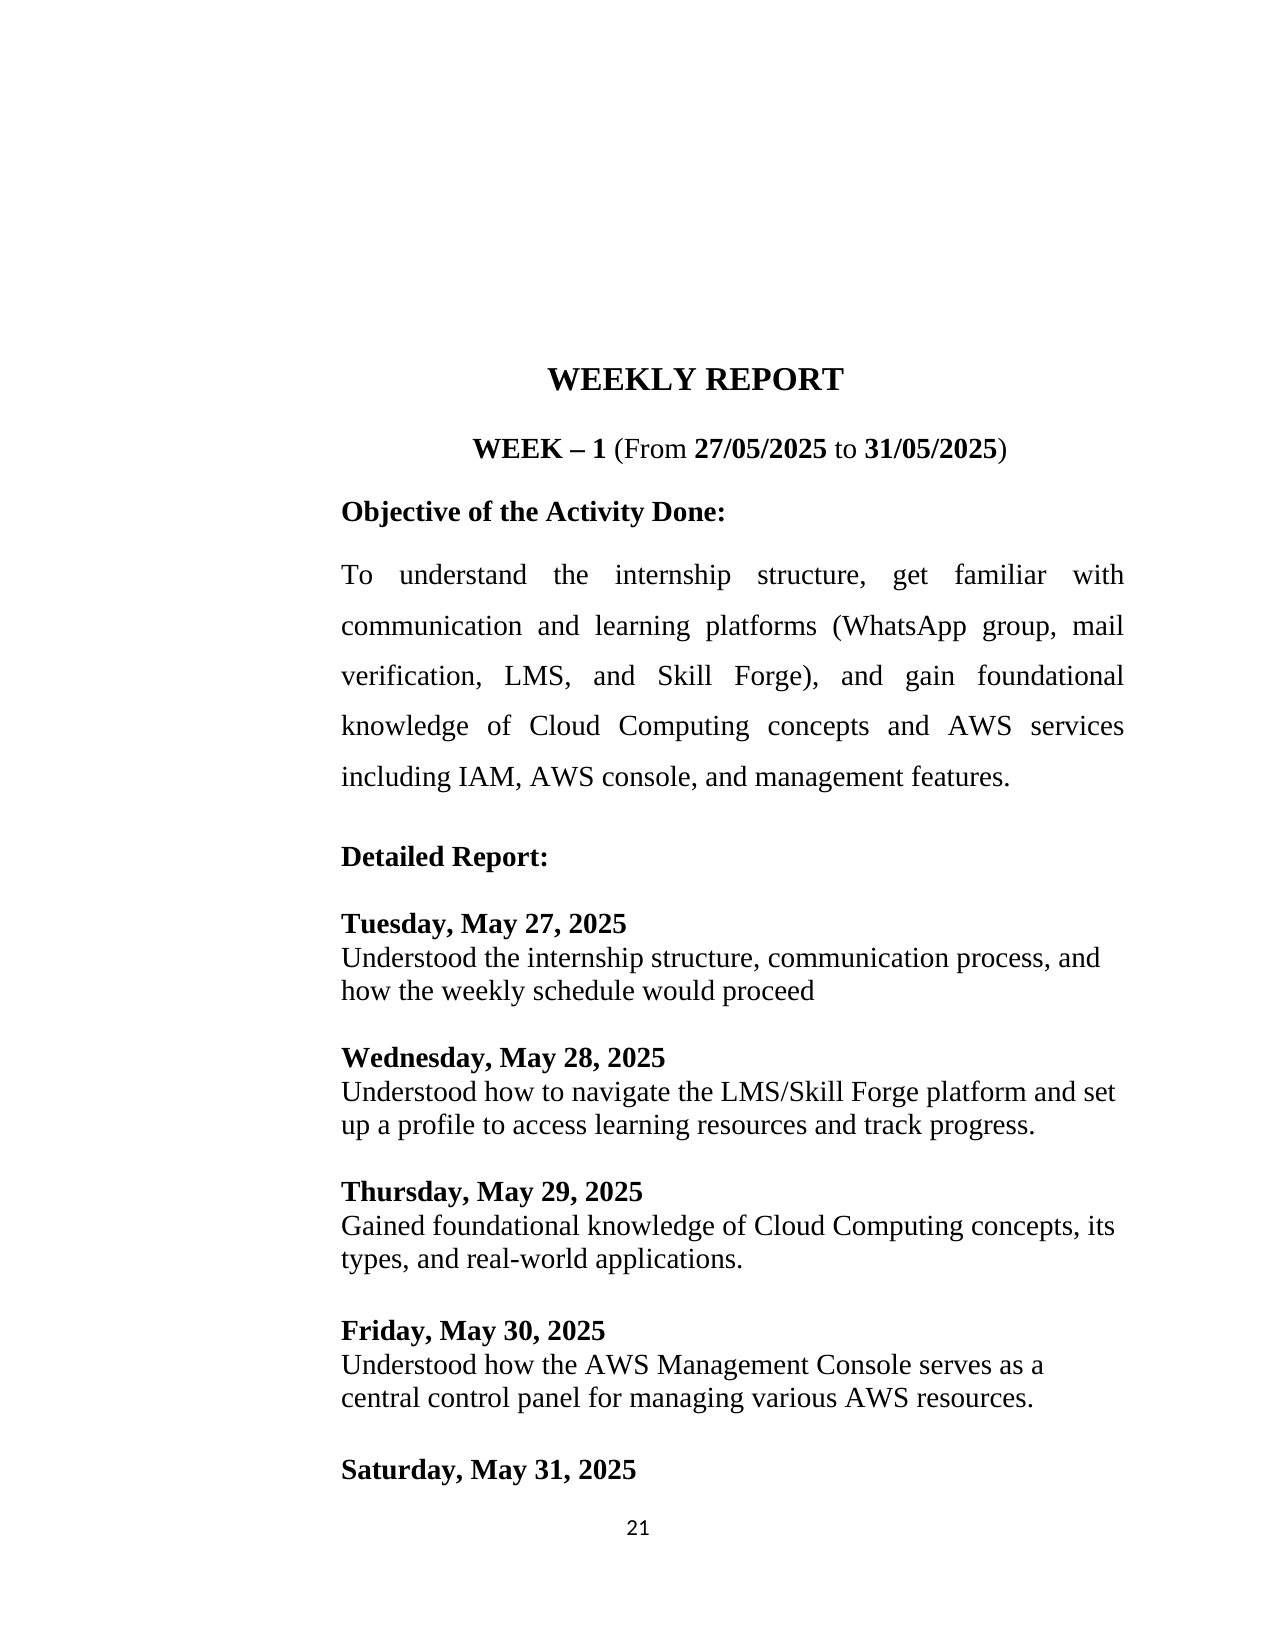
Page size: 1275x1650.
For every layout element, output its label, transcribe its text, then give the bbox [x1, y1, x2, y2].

text Friday, May 30, 2025 [341, 1313, 1125, 1347]
text Understood how the AWS Management Console serves as a central control panel for managing various AWS resources. [341, 1347, 1125, 1414]
text To understand the internship structure, get familiar with communication and learning platforms (WhatsApp group, mail verification, LMS, and Skill Forge), and gain foundational knowledge of Cloud Computing concepts and AWS services including IAM, AWS console, and management features. [341, 557, 1125, 792]
text WEEKLY REPORT [266, 359, 1125, 397]
text Tuesday, May 27, 2025 [341, 906, 1125, 940]
text Saturday, May 31, 2025 [341, 1452, 1125, 1486]
text WEEK – 1 (From 27/05/2025 to 31/05/2025) [341, 431, 1125, 465]
text Gained foundational knowledge of Cloud Computing concepts, its types, and real-world applications. [341, 1208, 1125, 1275]
text Detailed Report: [341, 839, 1125, 872]
text Understood the internship structure, communication process, and how the weekly schedule would proceed [341, 940, 1125, 1007]
text Thursday, May 29, 2025 [341, 1174, 1125, 1208]
text Wednesday, May 28, 2025 [341, 1040, 1125, 1074]
text Objective of the Activity Done: [341, 494, 1125, 528]
text Understood how to navigate the LMS/Skill Forge platform and set up a profile to access learning resources and track progress. [341, 1074, 1125, 1141]
